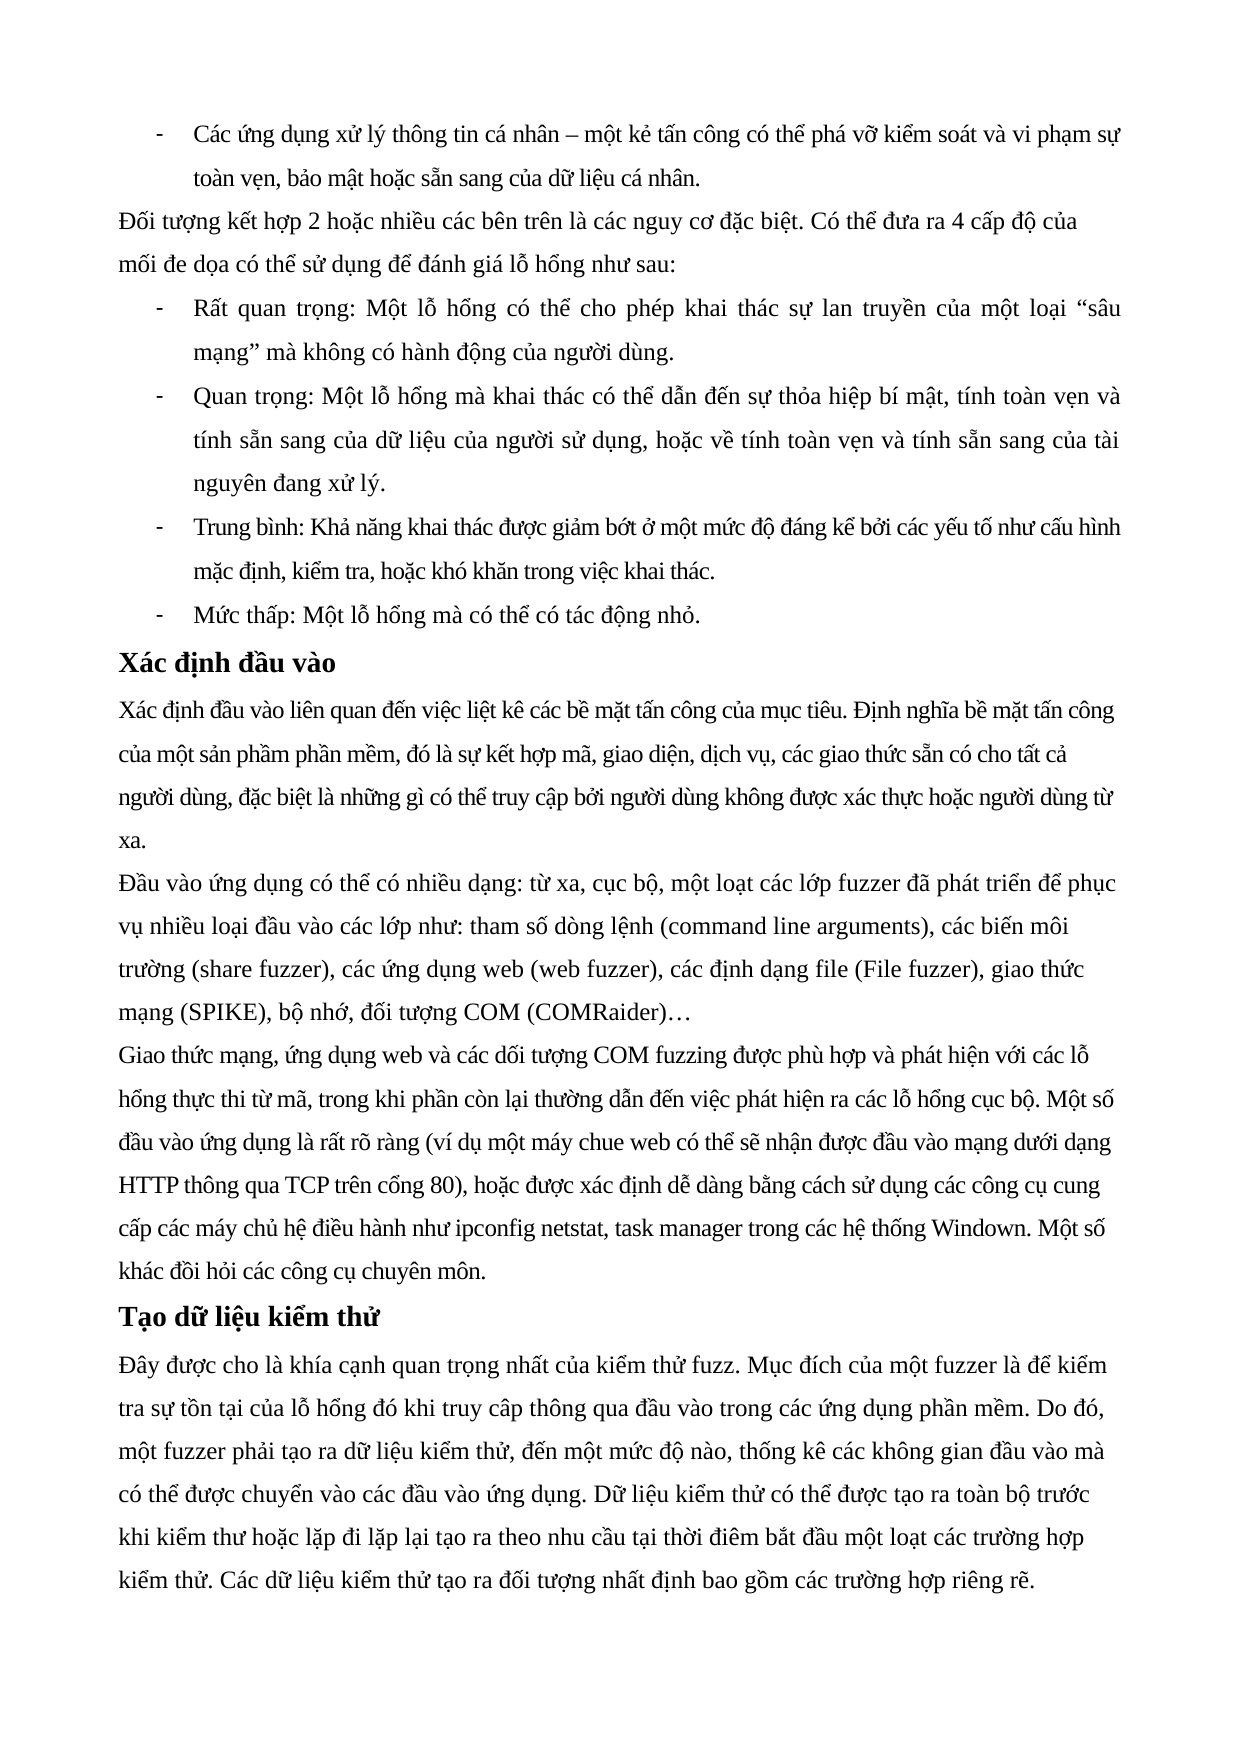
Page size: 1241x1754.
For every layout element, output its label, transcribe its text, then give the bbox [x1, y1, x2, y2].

subtitle Tạo dữ liệu kiểm thử [118, 1299, 1122, 1333]
list Các ứng dụng xử lý thông tin cá nhân – một kẻ tấn công có thể phá vỡ kiểm soát và vi phạm sự toàn vẹn, bảo mật hoặc sẵn sang của dữ liệu cá nhân. [156, 118, 1122, 192]
list Trung bình: Khả năng khai thác được giảm bớt ở một mức độ đáng kể bởi các yếu tố như cấu hình mặc định, kiểm tra, hoặc khó khăn trong việc khai thác. [156, 512, 1122, 585]
text Đầu vào ứng dụng có thể có nhiều dạng: từ xa, cục bộ, một loạt các lớp fuzzer đã phát triển để phục vụ nhiều loại đầu vào các lớp như: tham số dòng lệnh (command line arguments), các biến môi trường (share fuzzer), các ứng dụng web (web fuzzer), các định dạng file (File fuzzer), giao thức mạng (SPIKE), bộ nhớ, đối tượng COM (COMRaider)… [118, 868, 1122, 1026]
text Đây được cho là khía cạnh quan trọng nhất của kiểm thử fuzz. Mục đích của một fuzzer là để kiểm tra sự tồn tại của lỗ hổng đó khi truy câp thông qua đầu vào trong các ứng dụng phần mềm. Do đó, một fuzzer phải tạo ra dữ liệu kiểm thử, đến một mức độ nào, thống kê các không gian đầu vào mà có thể được chuyển vào các đầu vào ứng dụng. Dữ liệu kiểm thử có thể được tạo ra toàn bộ trước khi kiểm thư hoặc lặp đi lặp lại tạo ra theo nhu cầu tại thời điêm bắt đầu một loạt các trường hợp kiểm thử. Các dữ liệu kiểm thử tạo ra đối tượng nhất định bao gồm các trường hợp riêng rẽ. [118, 1350, 1122, 1594]
text Giao thức mạng, ứng dụng web và các dối tượng COM fuzzing được phù hợp và phát hiện với các lỗ hổng thực thi từ mã, trong khi phần còn lại thường dẫn đến việc phát hiện ra các lỗ hổng cục bộ. Một số đầu vào ứng dụng là rất rõ ràng (ví dụ một máy chue web có thể sẽ nhận được đầu vào mạng dưới dạng HTTP thông qua TCP trên cổng 80), hoặc được xác định dễ dàng bằng cách sử dụng các công cụ cung cấp các máy chủ hệ điều hành như ipconfig netstat, task manager trong các hệ thống Windown. Một số khác đồi hỏi các công cụ chuyên môn. [118, 1041, 1122, 1285]
list Rất quan trọng: Một lỗ hổng có thể cho phép khai thác sự lan truyền của một loại “sâu mạng” mà không có hành động của người dùng. [156, 292, 1122, 366]
text Đối tượng kết hợp 2 hoặc nhiều các bên trên là các nguy cơ đặc biệt. Có thể đưa ra 4 cấp độ của mối đe dọa có thể sử dụng để đánh giá lỗ hổng như sau: [118, 206, 1122, 278]
list Mức thấp: Một lỗ hổng mà có thể có tác động nhỏ. [156, 599, 1122, 630]
list Quan trọng: Một lỗ hổng mà khai thác có thể dẫn đến sự thỏa hiệp bí mật, tính toàn vẹn và tính sẵn sang của dữ liệu của người sử dụng, hoặc về tính toàn vẹn và tính sẵn sang của tài nguyên đang xử lý. [156, 380, 1122, 497]
subtitle Xác định đầu vào [118, 645, 1122, 679]
text Xác định đầu vào liên quan đến việc liệt kê các bề mặt tấn công của mục tiêu. Định nghĩa bề mặt tấn công của một sản phầm phần mềm, đó là sự kết hợp mã, giao diện, dịch vụ, các giao thức sẵn có cho tất cả người dùng, đặc biệt là những gì có thể truy cập bởi người dùng không được xác thực hoặc người dùng từ xa. [118, 696, 1122, 854]
